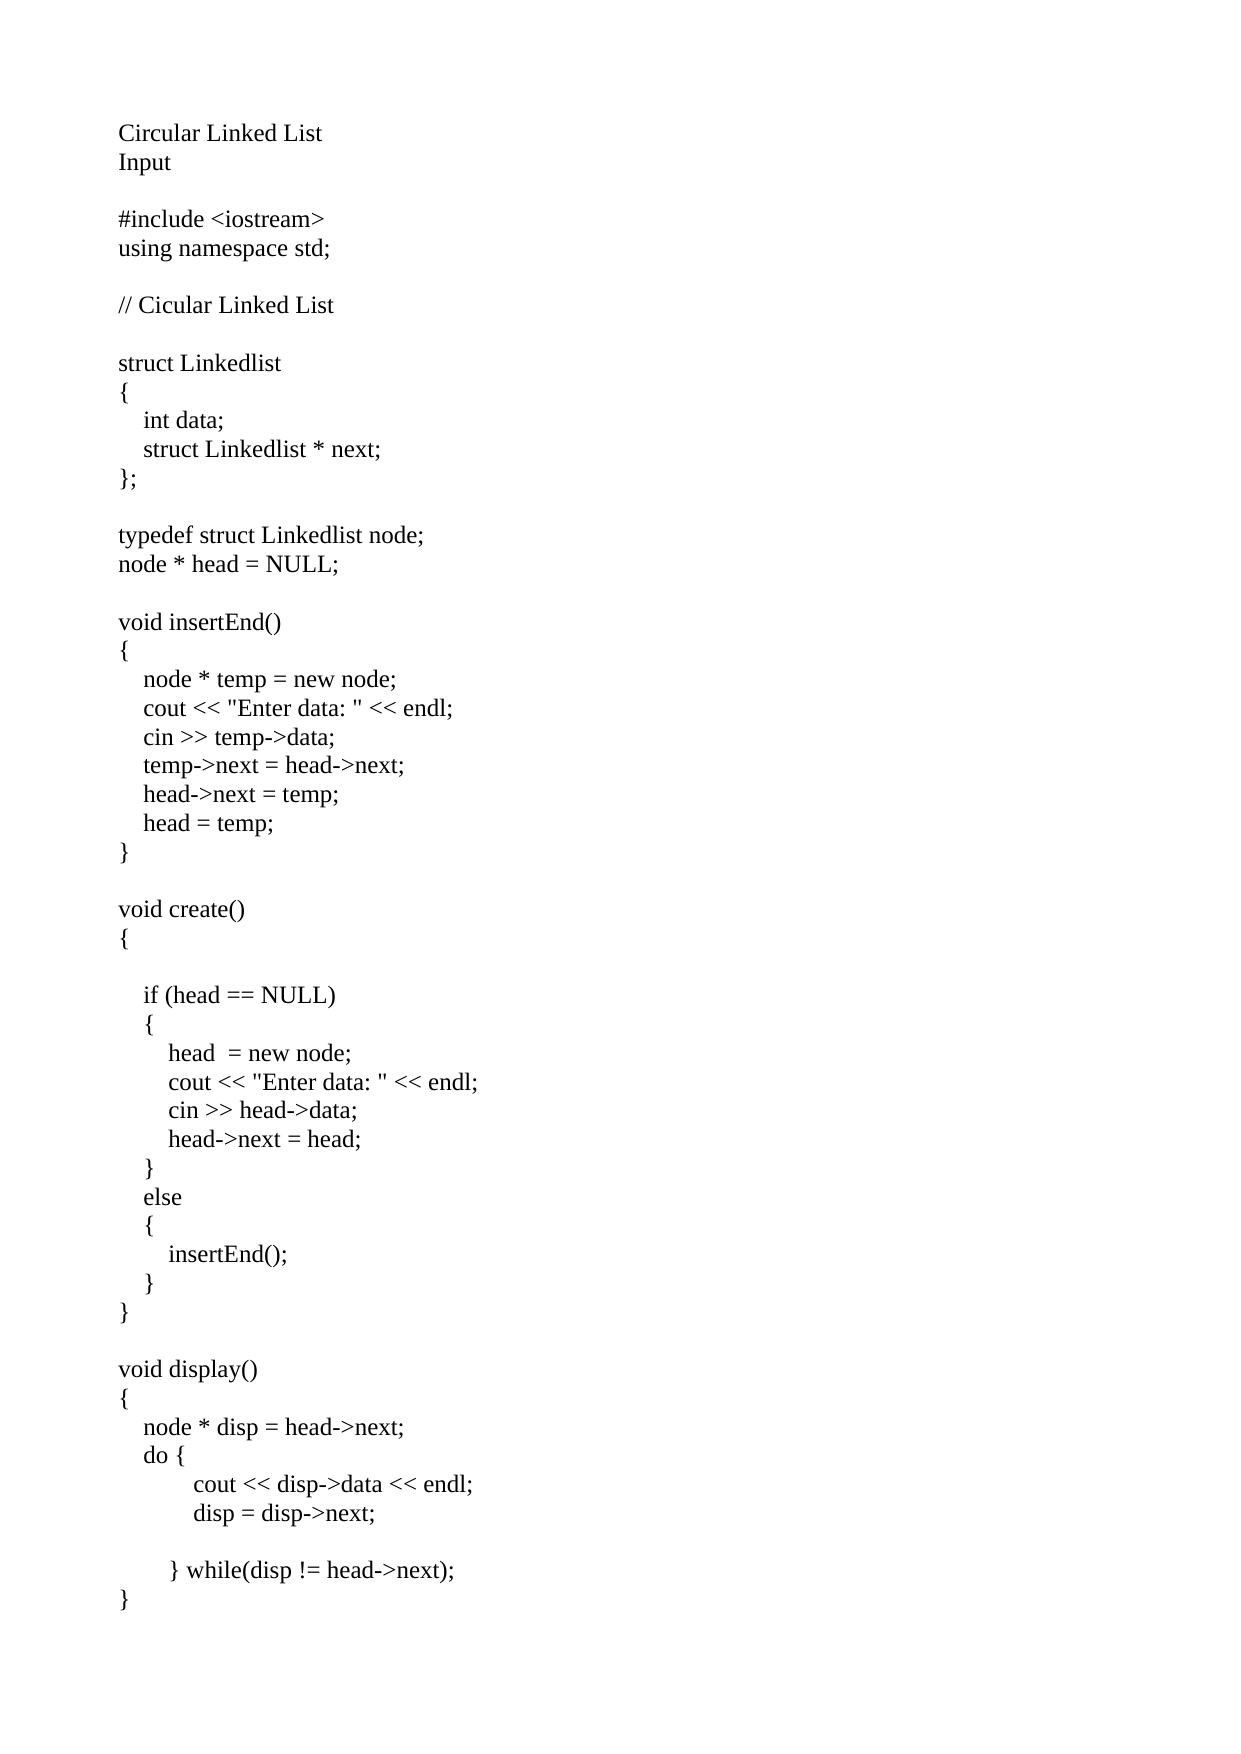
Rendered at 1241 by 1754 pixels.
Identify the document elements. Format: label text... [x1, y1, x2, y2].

text Circular Linked List [118, 118, 1122, 147]
text { [118, 1009, 1122, 1038]
text { [118, 1383, 1122, 1412]
text struct Linkedlist * next; [118, 434, 1122, 463]
text } [118, 1297, 1122, 1326]
text { [118, 923, 1122, 952]
text disp = disp->next; [118, 1498, 1122, 1527]
text insertEnd(); [118, 1239, 1122, 1268]
text head->next = temp; [118, 779, 1122, 808]
text node * disp = head->next; [118, 1412, 1122, 1441]
text } [118, 837, 1122, 866]
text head = temp; [118, 808, 1122, 837]
text using namespace std; [118, 233, 1122, 262]
text Input [118, 147, 1122, 176]
text temp->next = head->next; [118, 751, 1122, 779]
text node * head = NULL; [118, 549, 1122, 578]
text else [118, 1182, 1122, 1211]
text } while(disp != head->next); [118, 1556, 1122, 1584]
text cin >> head->data; [118, 1096, 1122, 1124]
text node * temp = new node; [118, 664, 1122, 693]
text if (head == NULL) [118, 981, 1122, 1009]
text }; [118, 463, 1122, 492]
text cout << "Enter data: " << endl; [118, 1067, 1122, 1096]
text cin >> temp->data; [118, 722, 1122, 751]
text do { [118, 1441, 1122, 1469]
text } [118, 1268, 1122, 1297]
text void display() [118, 1354, 1122, 1383]
text cout << disp->data << endl; [118, 1469, 1122, 1498]
text { [118, 377, 1122, 406]
text } [118, 1584, 1122, 1613]
text typedef struct Linkedlist node; [118, 521, 1122, 549]
text void create() [118, 894, 1122, 923]
text { [118, 636, 1122, 664]
text cout << "Enter data: " << endl; [118, 693, 1122, 722]
text #include <iostream> [118, 204, 1122, 233]
text } [118, 1153, 1122, 1182]
text void insertEnd() [118, 607, 1122, 636]
text head->next = head; [118, 1124, 1122, 1153]
text { [118, 1211, 1122, 1239]
text head = new node; [118, 1038, 1122, 1067]
text // Cicular Linked List [118, 291, 1122, 319]
text struct Linkedlist [118, 348, 1122, 377]
text int data; [118, 406, 1122, 434]
